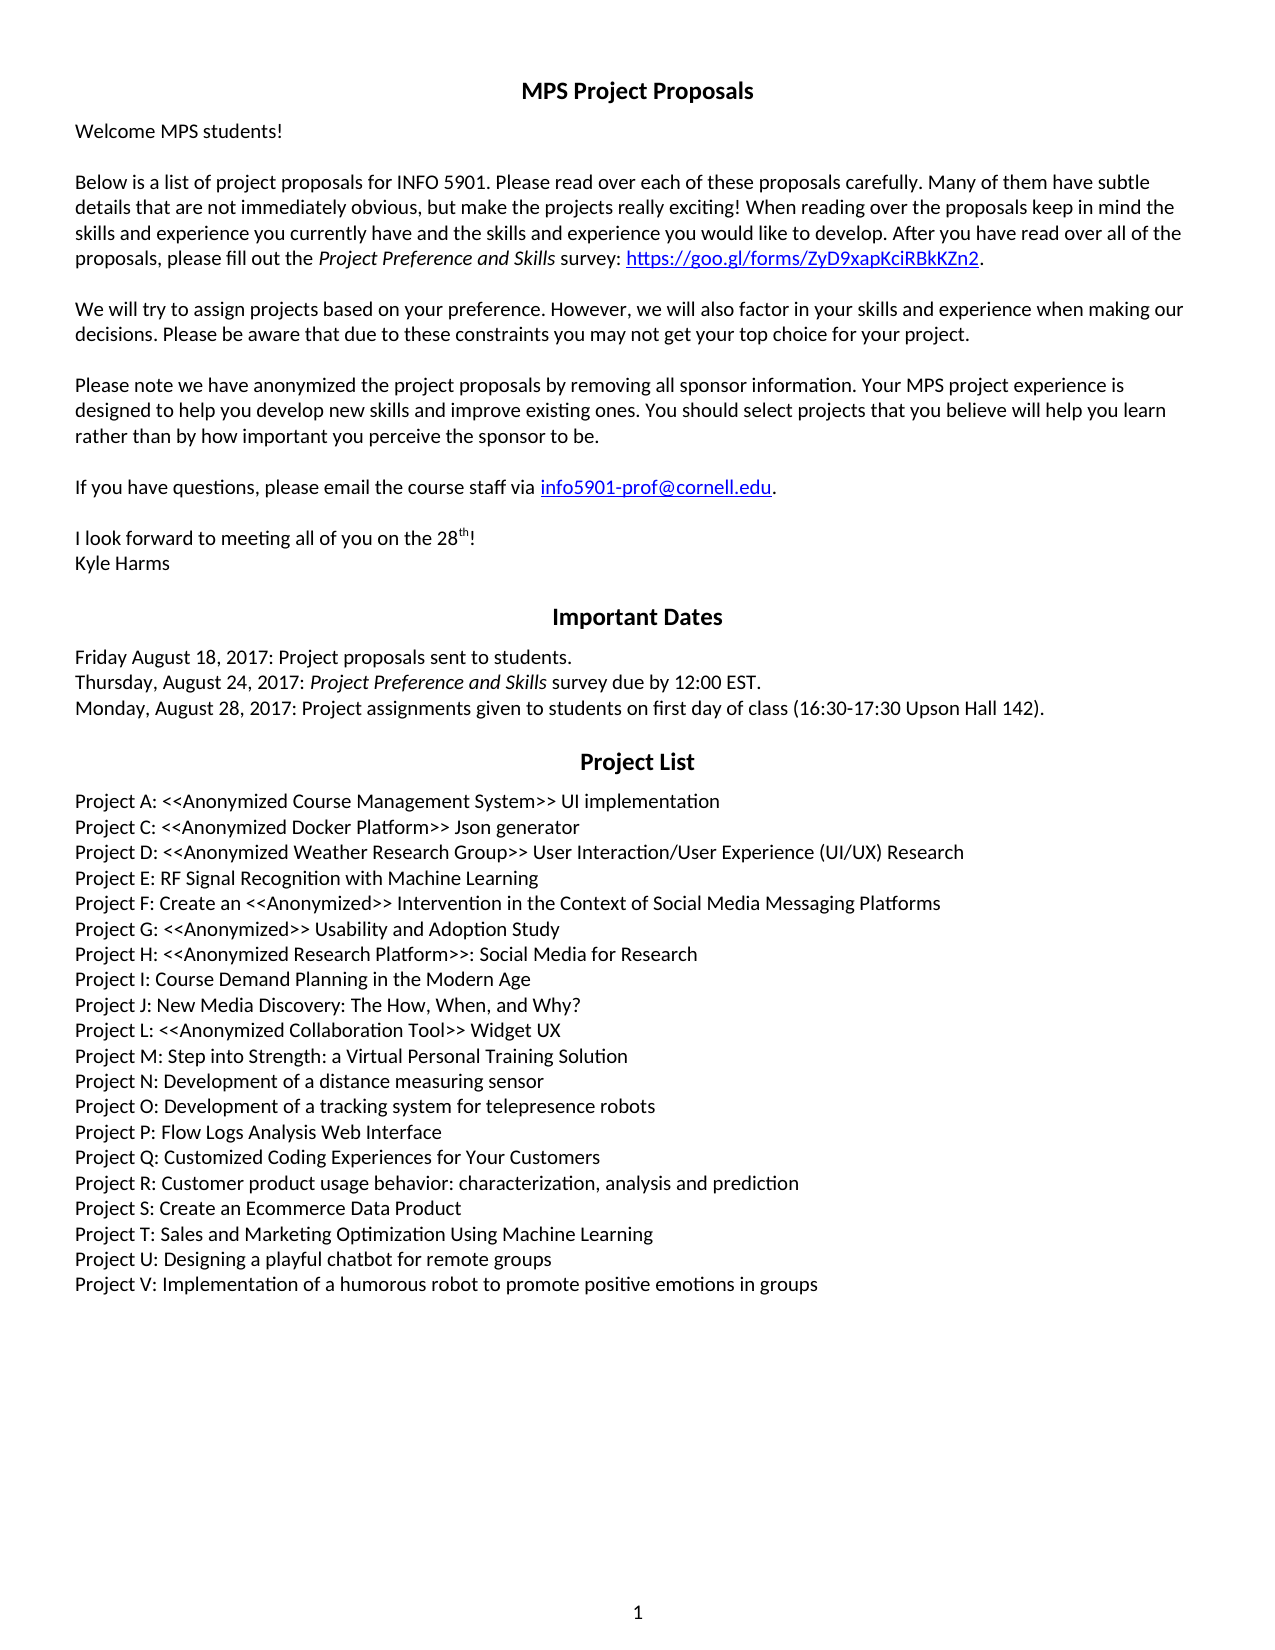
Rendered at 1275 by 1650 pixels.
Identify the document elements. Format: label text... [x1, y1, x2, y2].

text Project A: <<Anonymized Course Management System>> UI implementation [75, 789, 1200, 814]
text Project J: New Media Discovery: The How, When, and Why? [75, 992, 1200, 1017]
text Project H: <<Anonymized Research Platform>>: Social Media for Research [75, 941, 1200, 967]
text Project M: Step into Strength: a Virtual Personal Training Solution [75, 1043, 1200, 1068]
text Kyle Harms [75, 550, 1200, 576]
subtitle Project List [75, 746, 1200, 776]
text Thursday, August 24, 2017: Project Preference and Skills survey due by 12:00 EST. [75, 669, 1200, 695]
text I look forward to meeting all of you on the 28th! [75, 525, 1200, 550]
text Project O: Development of a tracking system for telepresence robots [75, 1094, 1200, 1119]
subtitle Important Dates [75, 601, 1200, 631]
text Project G: <<Anonymized>> Usability and Adoption Study [75, 916, 1200, 941]
text Project E: RF Signal Recognition with Machine Learning [75, 865, 1200, 890]
subtitle MPS Project Proposals [75, 75, 1200, 106]
text Project F: Create an <<Anonymized>> Intervention in the Context of Social Media Messaging Platforms [75, 890, 1200, 916]
text Project N: Development of a distance measuring sensor [75, 1068, 1200, 1094]
text Project D: <<Anonymized Weather Research Group>> User Interaction/User Experience (UI/UX) Research [75, 839, 1200, 865]
text Project C: <<Anonymized Docker Platform>> Json generator [75, 814, 1200, 839]
text Project P: Flow Logs Analysis Web Interface [75, 1119, 1200, 1144]
text Please note we have anonymized the project proposals by removing all sponsor information. Your MPS project experience is designed to help you develop new skills and improve existing ones. You should select projects that you believe will help you learn rather than by how important you perceive the sponsor to be. [75, 372, 1200, 448]
text We will try to assign projects based on your preference. However, we will also factor in your skills and experience when making our decisions. Please be aware that due to these constraints you may not get your top choice for your project. [75, 296, 1200, 347]
text Project V: Implementation of a humorous robot to promote positive emotions in groups [75, 1272, 1200, 1297]
text Project R: Customer product usage behavior: characterization, analysis and prediction [75, 1170, 1200, 1195]
text Project U: Designing a playful chatbot for remote groups [75, 1246, 1200, 1272]
text Below is a list of project proposals for INFO 5901. Please read over each of these proposals carefully. Many of them have subtle details that are not immediately obvious, but make the projects really exciting! When reading over the proposals keep in mind the skills and experience you currently have and the skills and experience you would like to develop. After you have read over all of the proposals, please fill out the Project Preference and Skills survey: https://goo.gl/forms/ZyD9xapKciRBkKZn2. [75, 169, 1200, 271]
text Project T: Sales and Marketing Optimization Using Machine Learning [75, 1221, 1200, 1246]
text If you have questions, please email the course staff via info5901-prof@cornell.edu. [75, 474, 1200, 499]
text Monday, August 28, 2017: Project assignments given to students on first day of class (16:30-17:30 Upson Hall 142). [75, 695, 1200, 720]
text Project Q: Customized Coding Experiences for Your Customers [75, 1144, 1200, 1170]
text Project S: Create an Ecommerce Data Product [75, 1195, 1200, 1221]
text Welcome MPS students! [75, 118, 1200, 143]
text Project L: <<Anonymized Collaboration Tool>> Widget UX [75, 1017, 1200, 1043]
text Friday August 18, 2017: Project proposals sent to students. [75, 644, 1200, 669]
text Project I: Course Demand Planning in the Modern Age [75, 967, 1200, 992]
